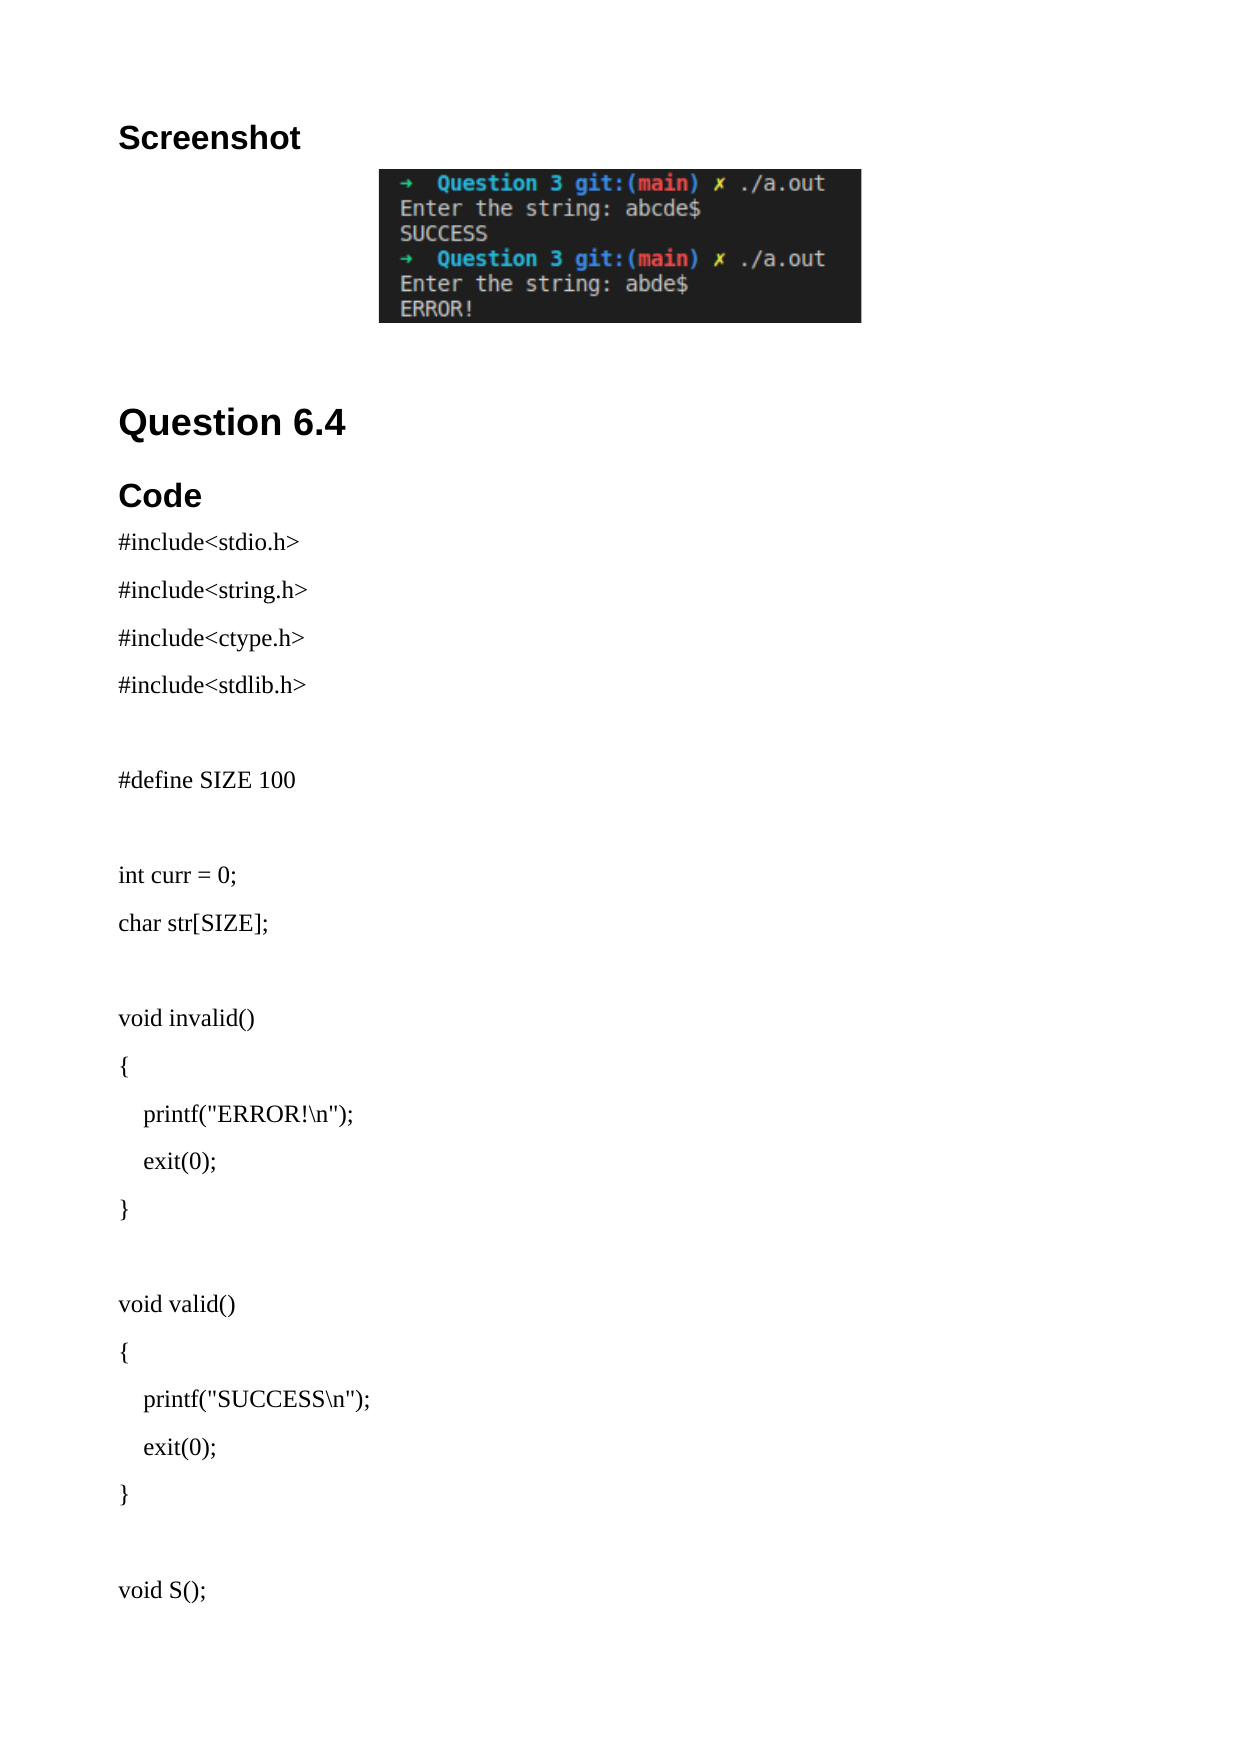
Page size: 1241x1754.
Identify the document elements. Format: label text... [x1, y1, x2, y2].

text printf("ERROR!\n"); [118, 1099, 1122, 1127]
text int curr = 0; [118, 861, 1122, 889]
text printf("SUCCESS\n"); [118, 1384, 1122, 1413]
text #define SIZE 100 [118, 765, 1122, 794]
text { [118, 1337, 1122, 1365]
text void valid() [118, 1289, 1122, 1318]
text } [118, 1479, 1122, 1508]
text #include<string.h> [118, 575, 1122, 604]
text } [118, 1194, 1122, 1223]
text exit(0); [118, 1432, 1122, 1461]
picture [378, 169, 862, 323]
text #include<ctype.h> [118, 623, 1122, 651]
subtitle Screenshot [118, 118, 1122, 157]
text void S(); [118, 1575, 1122, 1603]
text void invalid() [118, 1003, 1122, 1032]
subtitle Code [118, 476, 1122, 515]
text char str[SIZE]; [118, 908, 1122, 937]
text { [118, 1051, 1122, 1080]
subtitle Question 6.4 [118, 399, 1122, 443]
text exit(0); [118, 1146, 1122, 1175]
text #include<stdlib.h> [118, 670, 1122, 699]
text #include<stdio.h> [118, 527, 1122, 556]
